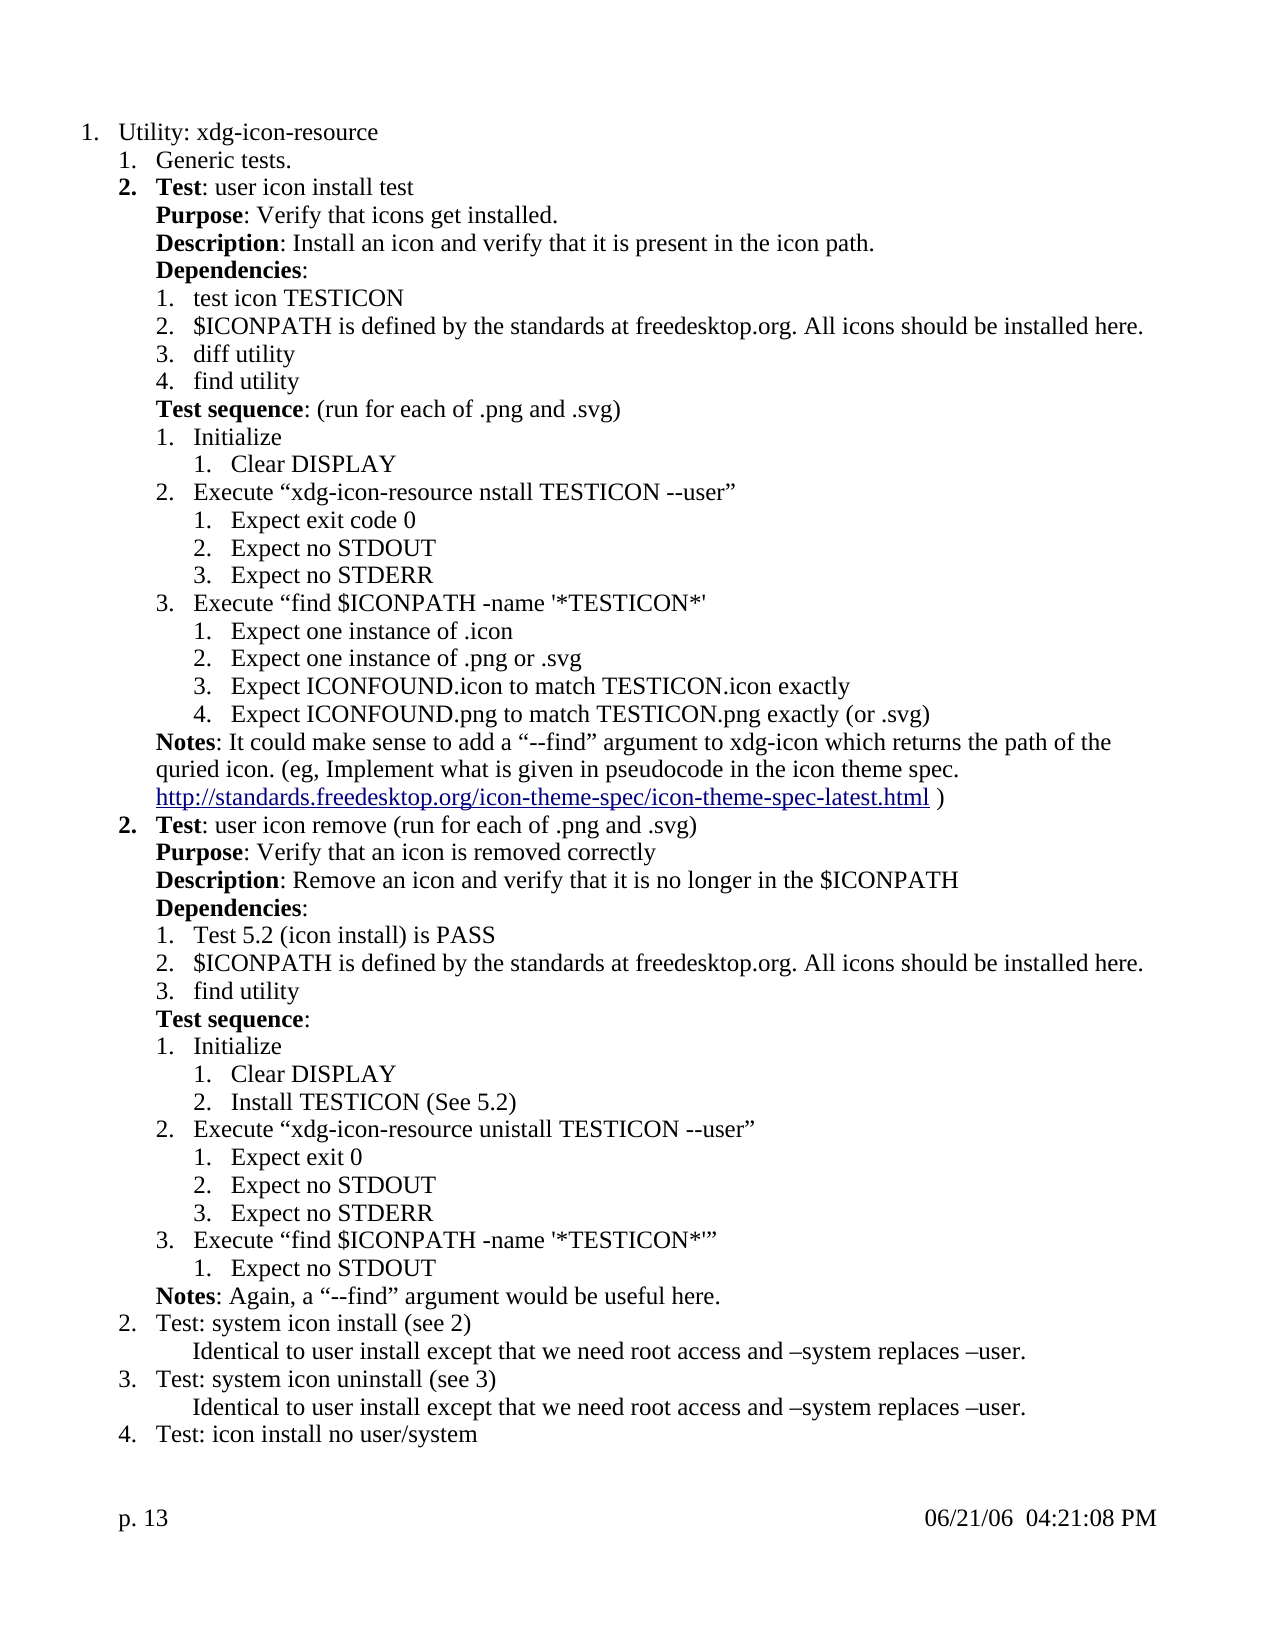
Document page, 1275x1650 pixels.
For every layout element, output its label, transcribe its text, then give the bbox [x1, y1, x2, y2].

list Test sequence: (run for each of .png and .svg) [118, 395, 1157, 423]
list Notes: Again, a “--find” argument would be useful here. [118, 1282, 1157, 1309]
list Test sequence: [118, 1005, 1157, 1032]
list Test: user icon remove (run for each of .png and .svg) Purpose: Verify that an icon is removed correctly Description: Remove an icon and verify that it is no longer in the $ICONPATH [118, 811, 1157, 894]
list Dependencies: [118, 894, 1157, 922]
list Expect no STDERR [193, 561, 1157, 589]
list Expect exit 0 [193, 1143, 1157, 1171]
list Expect no STDOUT [193, 1171, 1157, 1199]
list find utility [156, 367, 1157, 395]
list Expect ICONFOUND.icon to match TESTICON.icon exactly [193, 672, 1157, 700]
list Expect no STDOUT [193, 534, 1157, 561]
list Execute “find $ICONPATH -name '*TESTICON*' [156, 589, 1157, 617]
list Expect no STDERR [193, 1199, 1157, 1226]
list Test: system icon install (see 2) Identical to user install except that we need root access and –system replaces –user. [118, 1309, 1157, 1365]
list Notes: It could make sense to add a “--find” argument to xdg-icon which returns the path of the quried icon. (eg, Implement what is given in pseudocode in the icon theme spec. http://standards.freedesktop.org/icon-theme-spec/icon-theme-spec-latest.html ) [118, 728, 1157, 811]
list test icon TESTICON [156, 284, 1157, 312]
list diff utility [156, 340, 1157, 367]
list $ICONPATH is defined by the standards at freedesktop.org. All icons should be installed here. [156, 312, 1157, 340]
list Clear DISPLAY [193, 451, 1157, 478]
list Execute “xdg-icon-resource unistall TESTICON --user” [156, 1116, 1157, 1143]
list Expect one instance of .png or .svg [193, 644, 1157, 672]
list Initialize [156, 423, 1157, 451]
list find utility [156, 977, 1157, 1005]
list Test: icon install no user/system [118, 1420, 1157, 1448]
list Expect no STDOUT [193, 1254, 1157, 1282]
list $ICONPATH is defined by the standards at freedesktop.org. All icons should be installed here. [156, 949, 1157, 977]
list Utility: xdg-icon-resource [118, 118, 1157, 146]
list Test 5.2 (icon install) is PASS [156, 922, 1157, 949]
list Expect ICONFOUND.png to match TESTICON.png exactly (or .svg) [193, 700, 1157, 728]
list Execute “xdg-icon-resource nstall TESTICON --user” [156, 478, 1157, 506]
list Initialize [156, 1032, 1157, 1060]
list Test: user icon install test Purpose: Verify that icons get installed. Description: Install an icon and verify that it is present in the icon path. [118, 173, 1157, 257]
list Expect exit code 0 [193, 506, 1157, 534]
list Clear DISPLAY [193, 1060, 1157, 1088]
list Test: system icon uninstall (see 3) Identical to user install except that we need root access and –system replaces –user. [118, 1365, 1157, 1420]
list Install TESTICON (See 5.2) [193, 1088, 1157, 1116]
list Expect one instance of .icon [193, 617, 1157, 644]
list Generic tests. [118, 146, 1157, 173]
list Execute “find $ICONPATH -name '*TESTICON*'” [156, 1226, 1157, 1254]
list Dependencies: [118, 257, 1157, 284]
